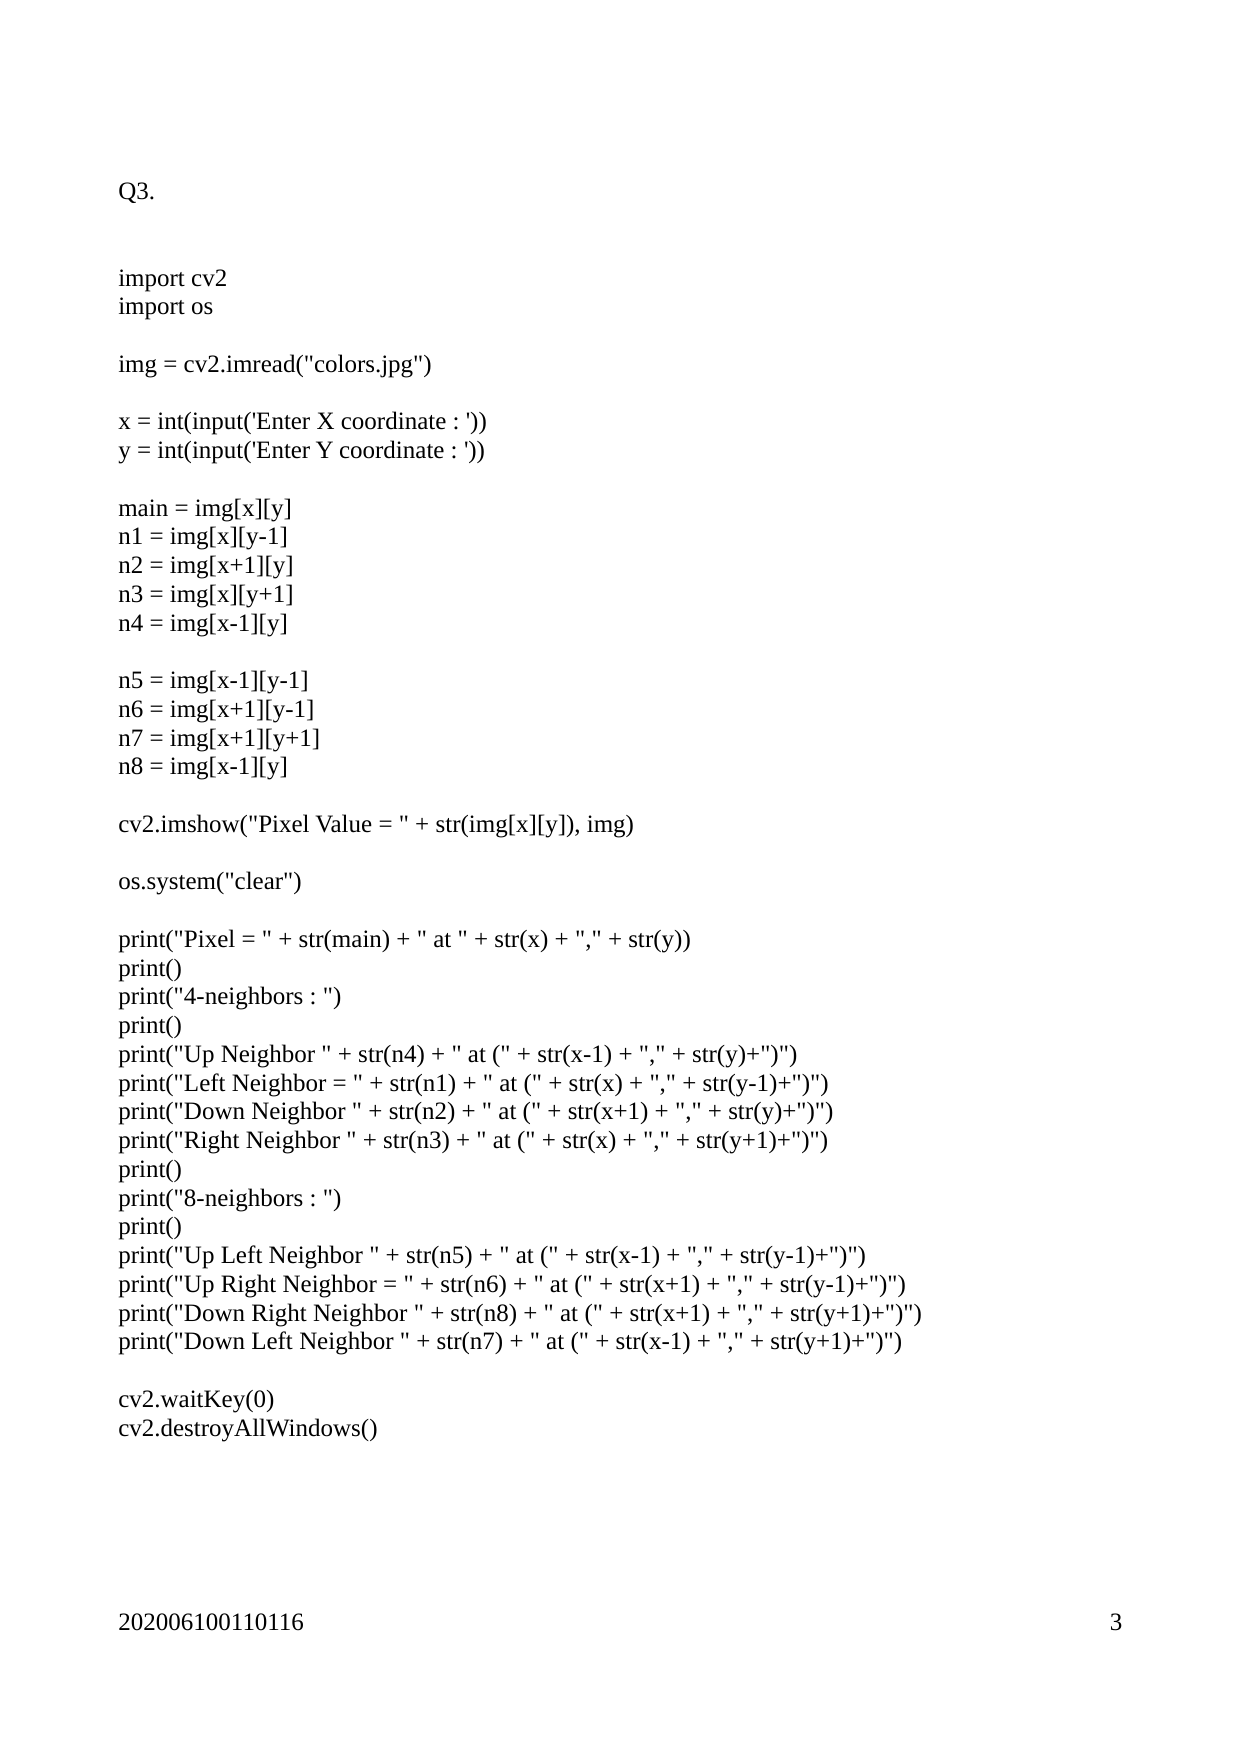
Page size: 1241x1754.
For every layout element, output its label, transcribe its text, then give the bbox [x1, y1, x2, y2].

text print("Right Neighbor " + str(n3) + " at (" + str(x) + "," + str(y+1)+")") [118, 1125, 1122, 1154]
text print() [118, 1211, 1122, 1240]
text print("Down Right Neighbor " + str(n8) + " at (" + str(x+1) + "," + str(y+1)+")") [118, 1298, 1122, 1326]
text img = cv2.imread("colors.jpg") [118, 349, 1122, 378]
text main = img[x][y] [118, 493, 1122, 521]
text cv2.waitKey(0) [118, 1384, 1122, 1413]
text print("8-neighbors : ") [118, 1183, 1122, 1211]
text cv2.destroyAllWindows() [118, 1413, 1122, 1441]
text n5 = img[x-1][y-1] [118, 665, 1122, 694]
text import cv2 [118, 263, 1122, 291]
text n6 = img[x+1][y-1] [118, 694, 1122, 723]
text n3 = img[x][y+1] [118, 579, 1122, 608]
text n4 = img[x-1][y] [118, 608, 1122, 636]
text print("Up Neighbor " + str(n4) + " at (" + str(x-1) + "," + str(y)+")") [118, 1039, 1122, 1068]
text n2 = img[x+1][y] [118, 550, 1122, 579]
text print() [118, 953, 1122, 981]
text n1 = img[x][y-1] [118, 521, 1122, 550]
text print("4-neighbors : ") [118, 981, 1122, 1010]
text print("Up Left Neighbor " + str(n5) + " at (" + str(x-1) + "," + str(y-1)+")") [118, 1240, 1122, 1269]
text y = int(input('Enter Y coordinate : ')) [118, 435, 1122, 464]
text print("Up Right Neighbor = " + str(n6) + " at (" + str(x+1) + "," + str(y-1)+")") [118, 1269, 1122, 1298]
text print("Left Neighbor = " + str(n1) + " at (" + str(x) + "," + str(y-1)+")") [118, 1068, 1122, 1096]
text print("Down Left Neighbor " + str(n7) + " at (" + str(x-1) + "," + str(y+1)+")") [118, 1326, 1122, 1355]
text print() [118, 1154, 1122, 1183]
text import os [118, 291, 1122, 320]
text x = int(input('Enter X coordinate : ')) [118, 406, 1122, 435]
text cv2.imshow("Pixel Value = " + str(img[x][y]), img) [118, 809, 1122, 838]
text print() [118, 1010, 1122, 1039]
text os.system("clear") [118, 866, 1122, 895]
text Q3. [118, 176, 1122, 205]
text print("Down Neighbor " + str(n2) + " at (" + str(x+1) + "," + str(y)+")") [118, 1096, 1122, 1125]
text n8 = img[x-1][y] [118, 751, 1122, 780]
text print("Pixel = " + str(main) + " at " + str(x) + "," + str(y)) [118, 924, 1122, 953]
text n7 = img[x+1][y+1] [118, 723, 1122, 751]
